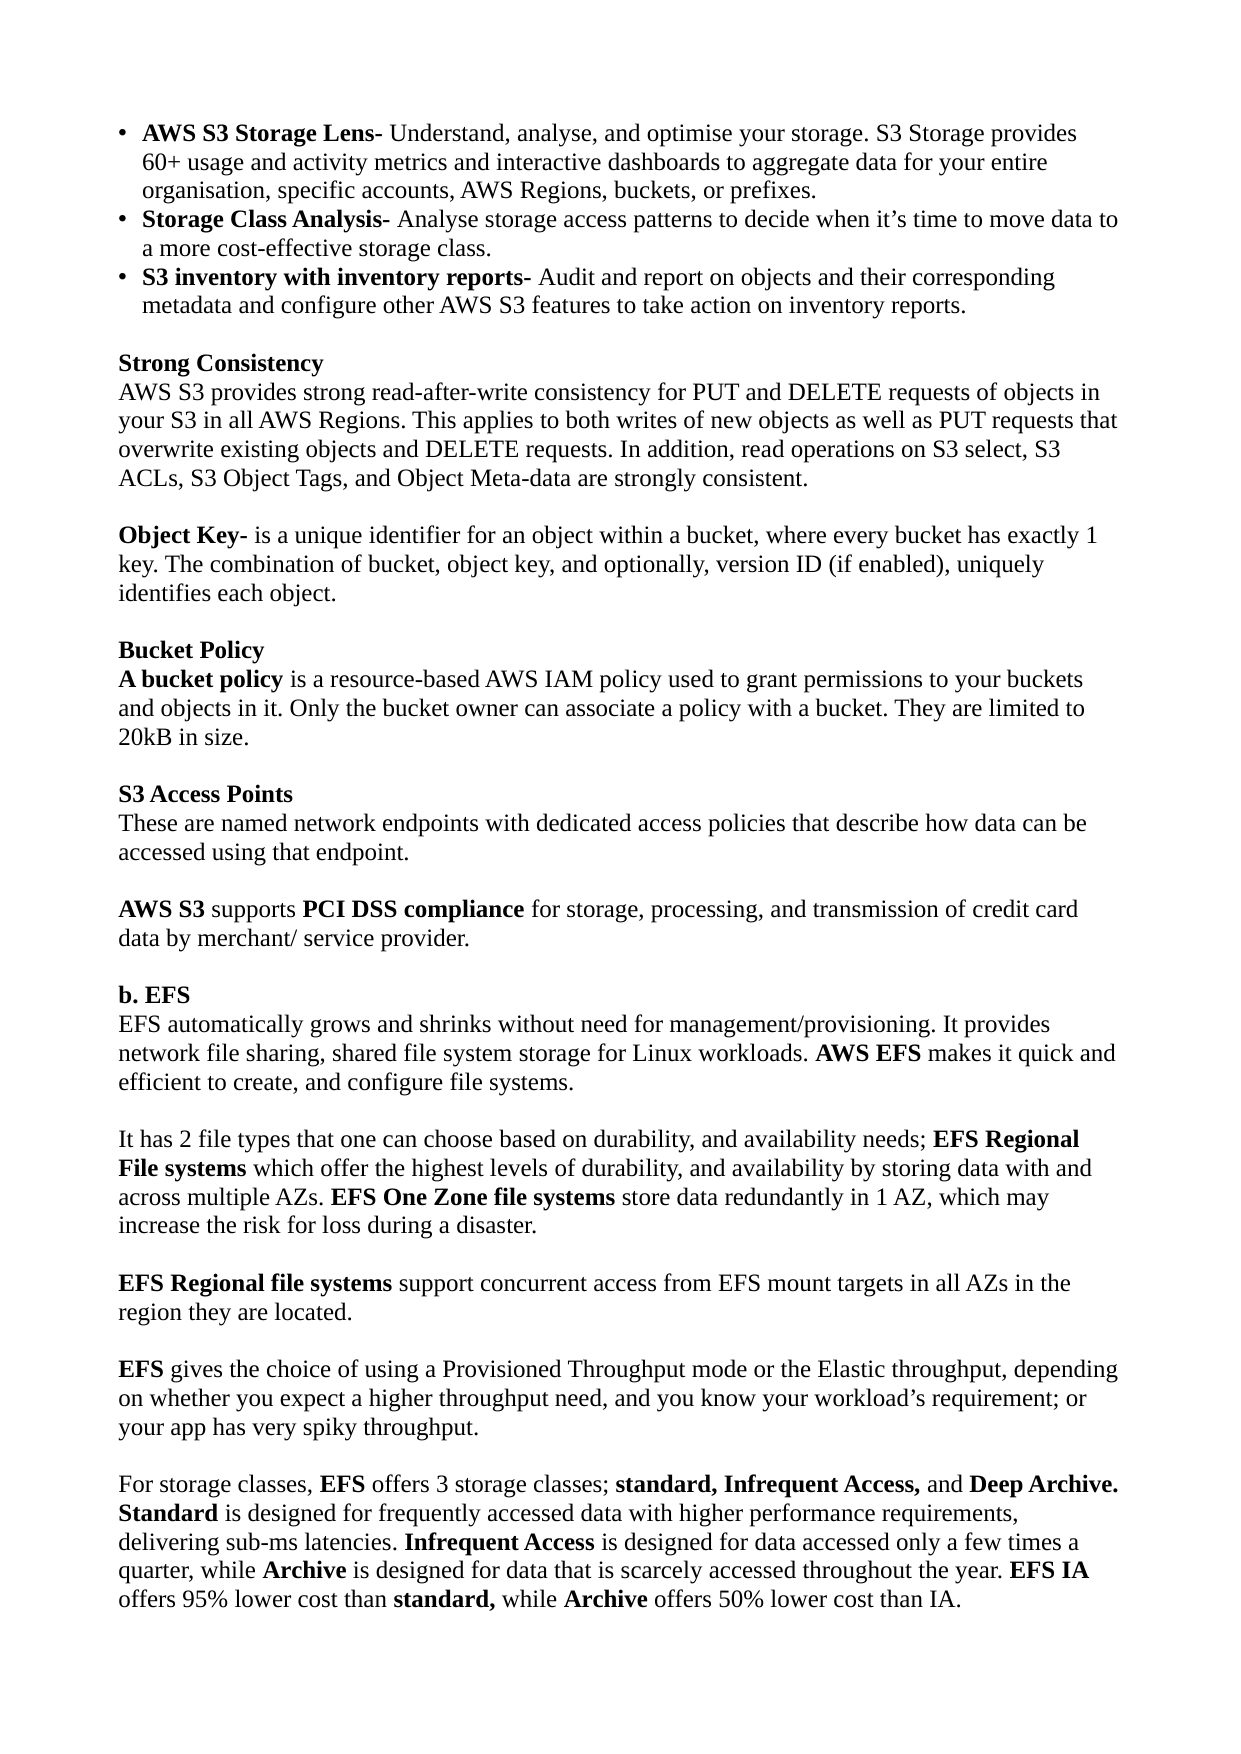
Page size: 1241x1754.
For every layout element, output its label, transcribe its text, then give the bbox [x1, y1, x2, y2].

text Object Key- is a unique identifier for an object within a bucket, where every bucket has exactly 1 key. The combination of bucket, object key, and optionally, version ID (if enabled), uniquely identifies each object. [118, 521, 1122, 607]
text EFS Regional file systems support concurrent access from EFS mount targets in all AZs in the region they are located. [118, 1268, 1122, 1326]
text S3 Access Points [118, 779, 1122, 808]
text These are named network endpoints with dedicated access policies that describe how data can be accessed using that endpoint. [118, 808, 1122, 866]
text AWS S3 supports PCI DSS compliance for storage, processing, and transmission of credit card data by merchant/ service provider. [118, 894, 1122, 952]
text AWS S3 provides strong read-after-write consistency for PUT and DELETE requests of objects in your S3 in all AWS Regions. This applies to both writes of new objects as well as PUT requests that overwrite existing objects and DELETE requests. In addition, read operations on S3 select, S3 ACLs, S3 Object Tags, and Object Meta-data are strongly consistent. [118, 377, 1122, 492]
text It has 2 file types that one can choose based on durability, and availability needs; EFS Regional File systems which offer the highest levels of durability, and availability by storing data with and across multiple AZs. EFS One Zone file systems store data redundantly in 1 AZ, which may increase the risk for loss during a disaster. [118, 1124, 1122, 1239]
text Bucket Policy [118, 636, 1122, 664]
text b. EFS [118, 981, 1122, 1009]
text EFS gives the choice of using a Provisioned Throughput mode or the Elastic throughput, depending on whether you expect a higher throughput need, and you know your workload’s requirement; or your app has very spiky throughput. [118, 1354, 1122, 1441]
list AWS S3 Storage Lens- Understand, analyse, and optimise your storage. S3 Storage provides 60+ usage and activity metrics and interactive dashboards to aggregate data for your entire organisation, specific accounts, AWS Regions, buckets, or prefixes. [118, 118, 1122, 204]
list S3 inventory with inventory reports- Audit and report on objects and their corresponding metadata and configure other AWS S3 features to take action on inventory reports. [118, 262, 1122, 319]
text A bucket policy is a resource-based AWS IAM policy used to grant permissions to your buckets and objects in it. Only the bucket owner can associate a policy with a bucket. They are limited to [118, 664, 1122, 722]
text EFS automatically grows and shrinks without need for management/provisioning. It provides network file sharing, shared file system storage for Linux workloads. AWS EFS makes it quick and efficient to create, and configure file systems. [118, 1009, 1122, 1096]
text For storage classes, EFS offers 3 storage classes; standard, Infrequent Access, and Deep Archive. Standard is designed for frequently accessed data with higher performance requirements, delivering sub-ms latencies. Infrequent Access is designed for data accessed only a few times a quarter, while Archive is designed for data that is scarcely accessed throughout the year. EFS IA offers 95% lower cost than standard, while Archive offers 50% lower cost than IA. [118, 1469, 1122, 1613]
text Strong Consistency [118, 348, 1122, 377]
list Storage Class Analysis- Analyse storage access patterns to decide when it’s time to move data to a more cost-effective storage class. [118, 204, 1122, 262]
text 20kB in size. [118, 722, 1122, 751]
